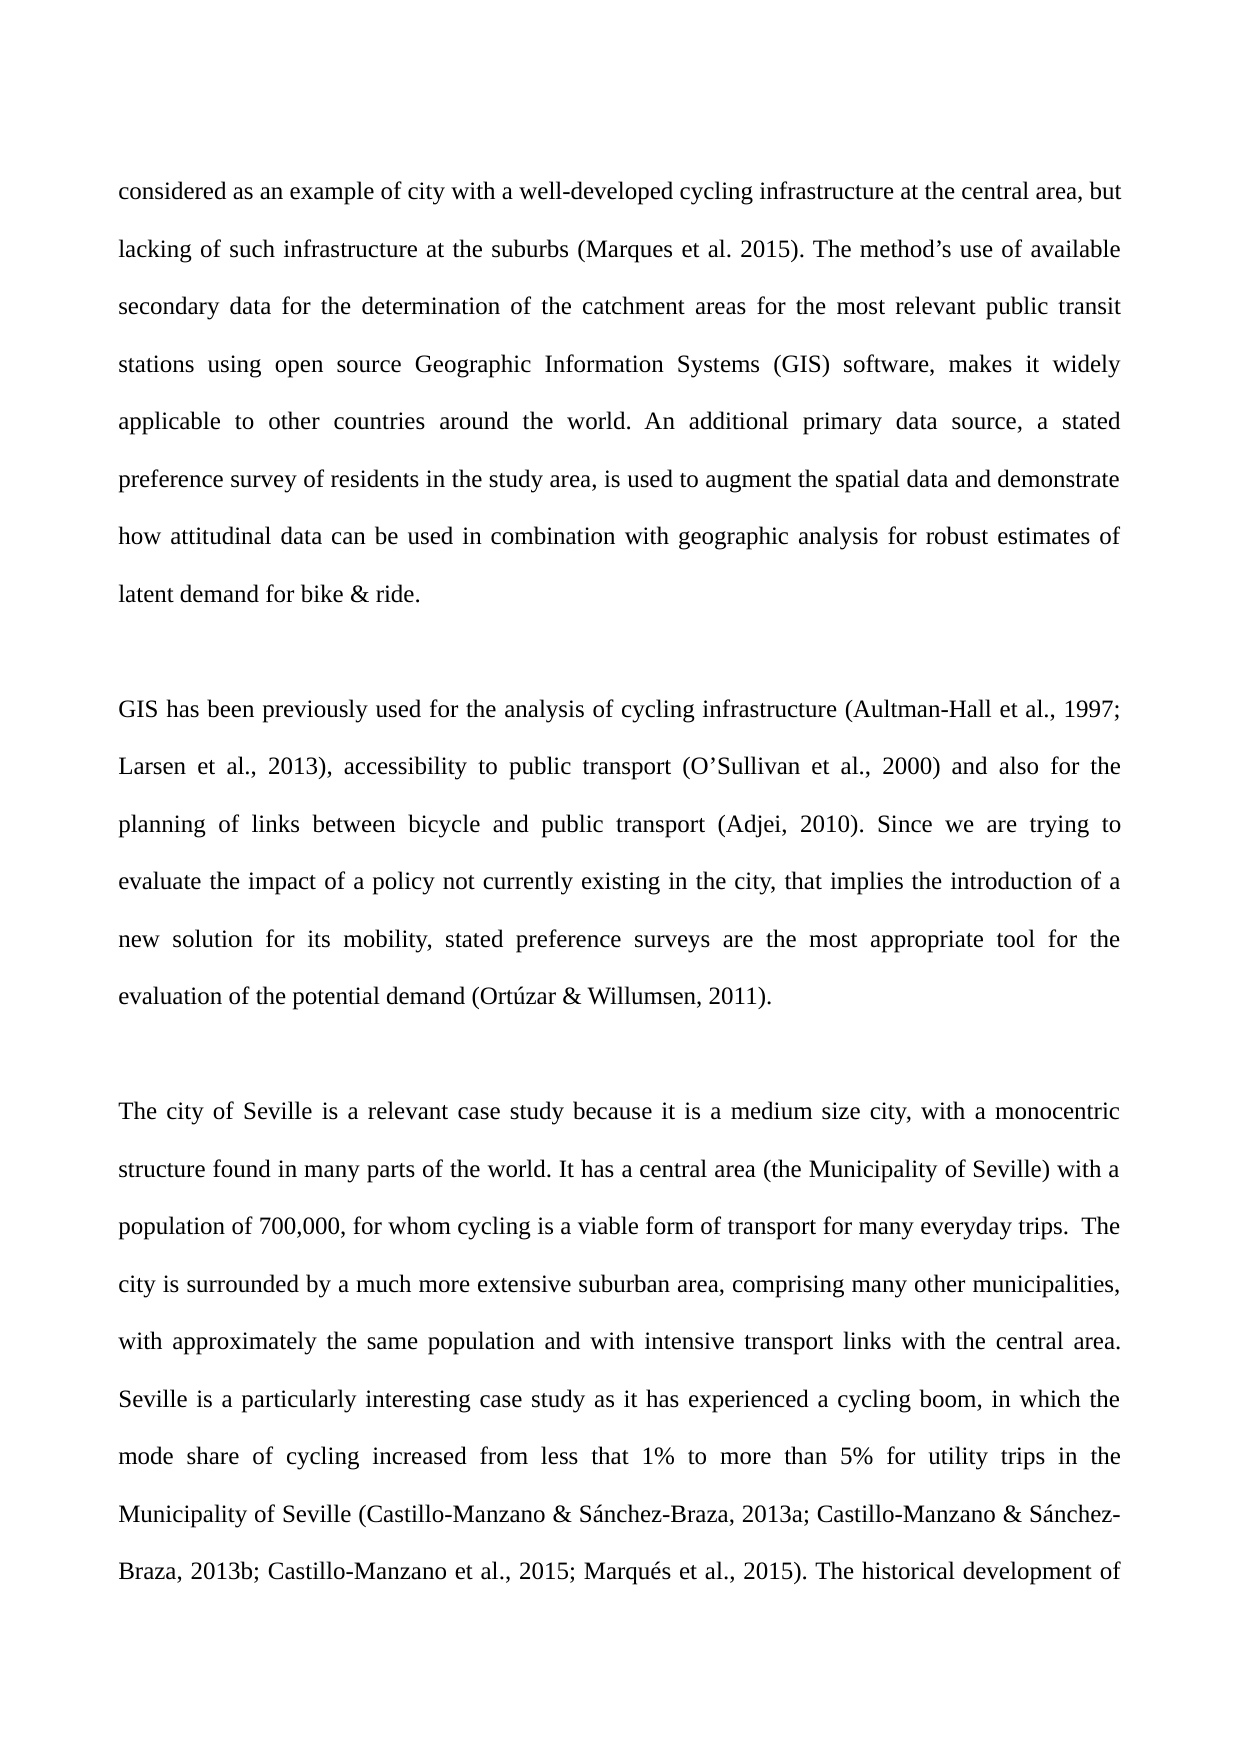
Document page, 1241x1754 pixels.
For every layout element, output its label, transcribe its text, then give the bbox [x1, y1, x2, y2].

text The city of Seville is a relevant case study because it is a medium size city, with a monocentric structure found in many parts of the world. It has a central area (the Municipality of Seville) with a population of 700,000, for whom cycling is a viable form of transport for many everyday trips. The city is surrounded by a much more extensive suburban area, comprising many other municipalities, with approximately the same population and with intensive transport links with the central area. Seville is a particularly interesting case study as it has experienced a cycling boom, in which the mode share of cycling increased from less that 1% to more than 5% for utility trips in the Municipality of Seville (Castillo-Manzano & Sánchez-Braza, 2013a; Castillo-Manzano & Sánchez-Braza, 2013b; Castillo-Manzano et al., 2015; Marqués et al., 2015). The historical development of [118, 1096, 1122, 1585]
text GIS has been previously used for the analysis of cycling infrastructure (Aultman-Hall et al., 1997; Larsen et al., 2013), accessibility to public transport (O’Sullivan et al., 2000) and also for the planning of links between bicycle and public transport (Adjei, 2010). Since we are trying to evaluate the impact of a policy not currently existing in the city, that implies the introduction of a new solution for its mobility, stated preference surveys are the most appropriate tool for the evaluation of the potential demand (Ortúzar & Willumsen, 2011). [118, 694, 1122, 1010]
text considered as an example of city with a well-developed cycling infrastructure at the central area, but lacking of such infrastructure at the suburbs (Marques et al. 2015). The method’s use of available secondary data for the determination of the catchment areas for the most relevant public transit stations using open source Geographic Information Systems (GIS) software, makes it widely applicable to other countries around the world. An additional primary data source, a stated preference survey of residents in the study area, is used to augment the spatial data and demonstrate how attitudinal data can be used in combination with geographic analysis for robust estimates of latent demand for bike & ride. [118, 176, 1122, 608]
